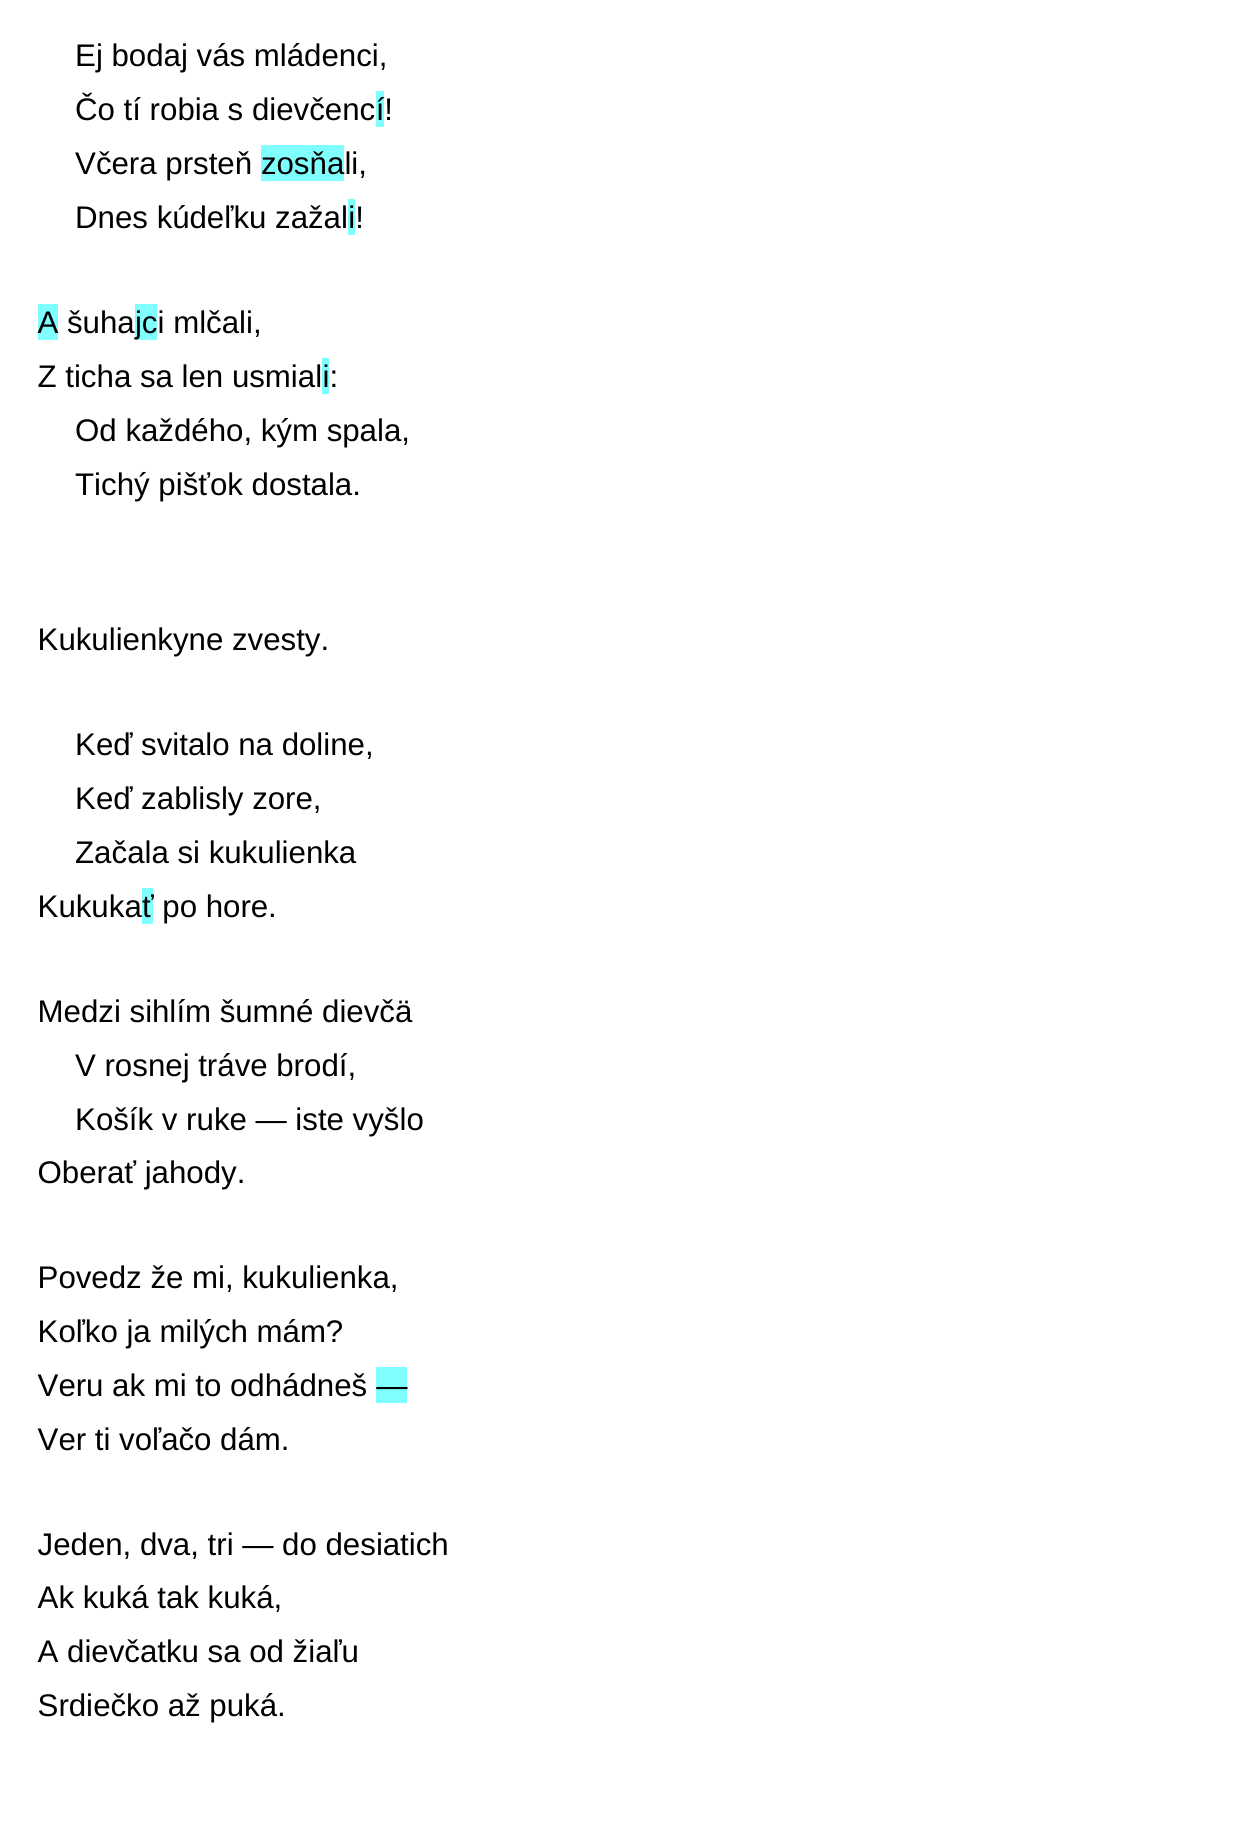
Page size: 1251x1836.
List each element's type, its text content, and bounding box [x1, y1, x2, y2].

text Z ticha sa len usmiali: [37, 358, 1130, 394]
text Oberať jahody. [37, 1154, 1130, 1190]
text Tichý pišťok dostala. [37, 466, 1130, 501]
text Ak kuká tak kuká, [37, 1579, 1130, 1616]
text Ej bodaj vás mládenci, [37, 37, 1130, 73]
text Povedz že mi, kukulienka, [37, 1259, 1130, 1295]
text Kukukať po hore. [37, 888, 1130, 924]
text Dnes kúdeľku zažali! [37, 199, 1130, 235]
text V rosnej tráve brodí, [37, 1047, 1130, 1083]
text A dievčatku sa od žiaľu [37, 1633, 1130, 1669]
text Keď zablisly zore, [37, 780, 1130, 816]
text Od každého, kým spala, [37, 412, 1130, 448]
text Srdiečko až puká. [37, 1687, 1130, 1723]
text Kukulienkyne zvesty. [37, 621, 1130, 657]
text Jeden, dva, tri — do desiatich [37, 1526, 1130, 1562]
text Košík v ruke — iste vyšlo [37, 1101, 1130, 1136]
text Veru ak mi to odhádneš — [37, 1367, 1130, 1403]
text A šuhajci mlčali, [37, 304, 1130, 340]
text Čo tí robia s dievčencí! [37, 91, 1130, 127]
text Ver ti voľačo dám. [37, 1421, 1130, 1457]
text Včera prsteň zosňali, [37, 145, 1130, 181]
text Koľko ja milých mám? [37, 1313, 1130, 1349]
text Medzi sihlím šumné dievčä [37, 993, 1130, 1029]
text Keď svitalo na doline, [37, 726, 1130, 762]
text Začala si kukulienka [37, 834, 1130, 870]
